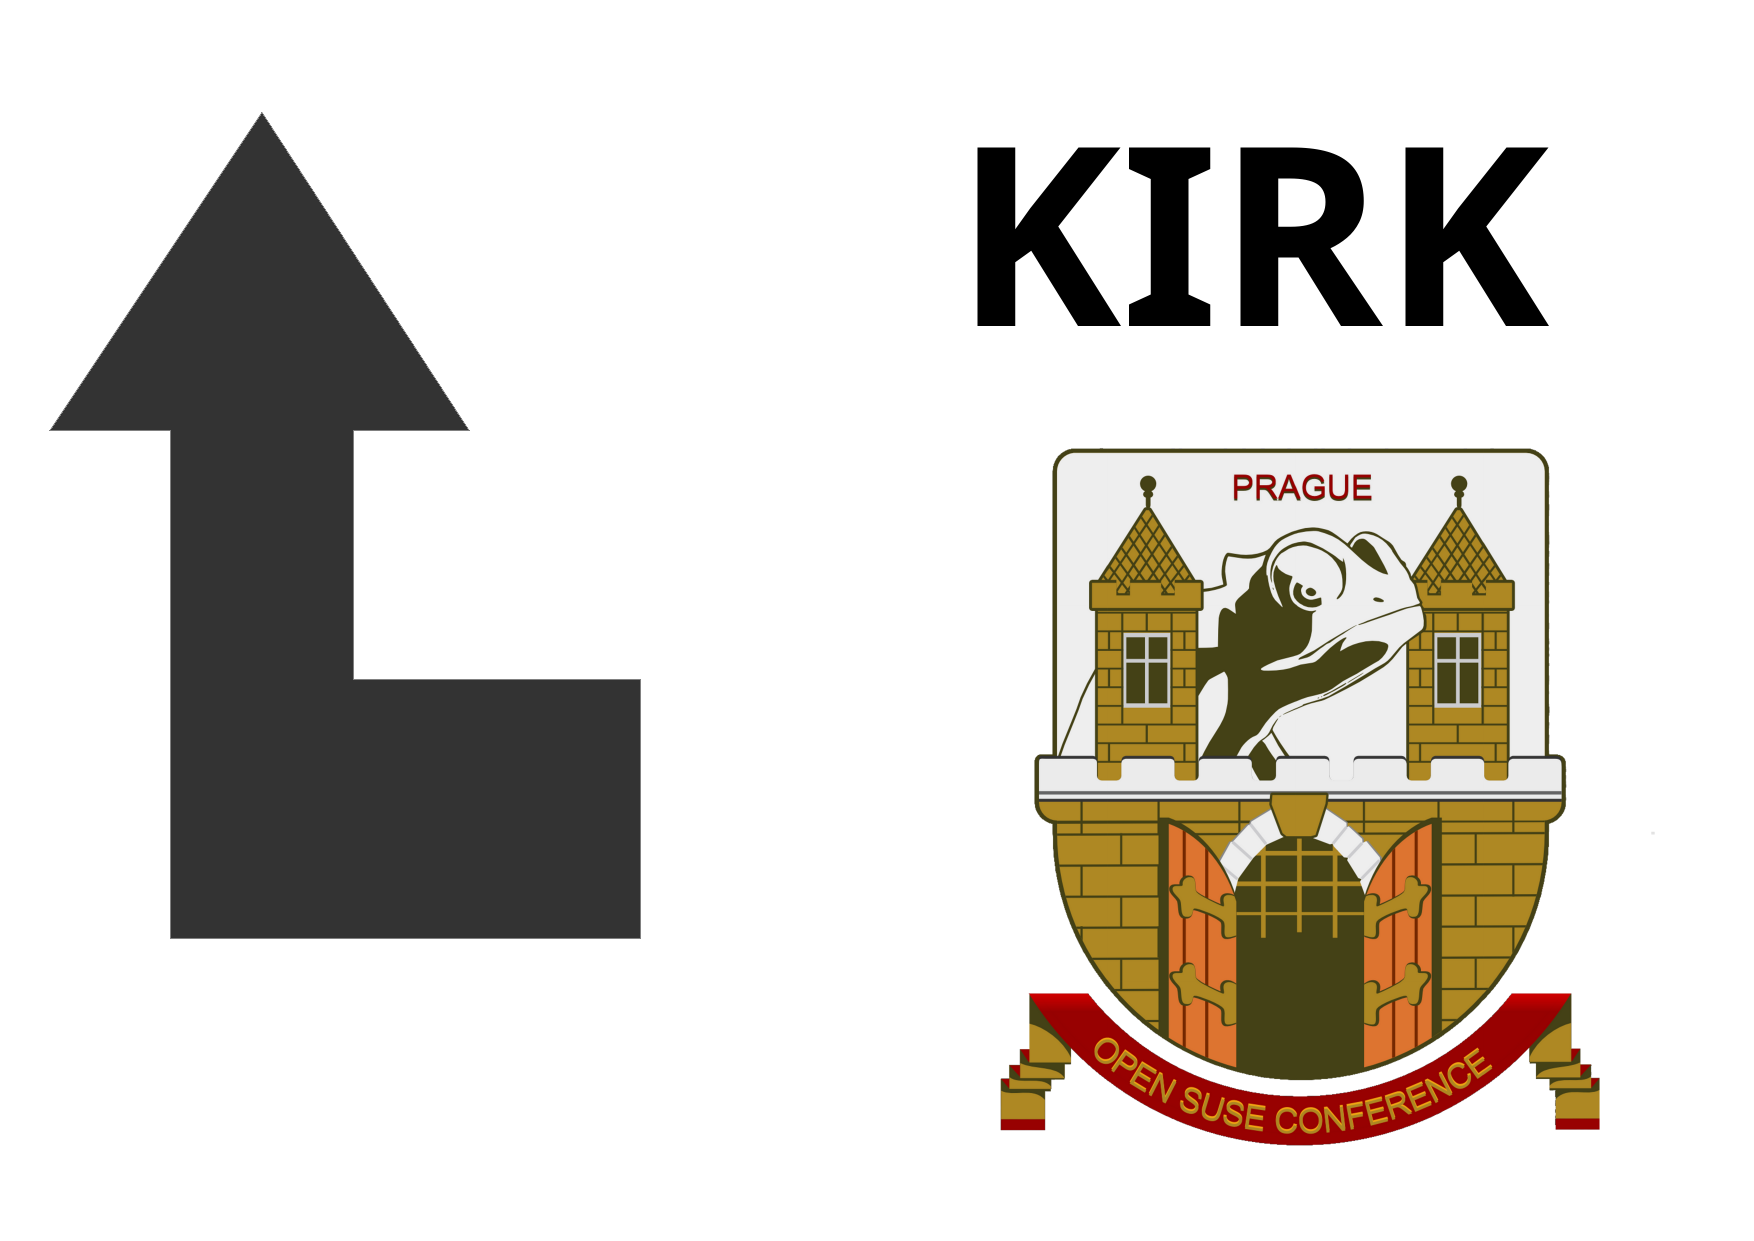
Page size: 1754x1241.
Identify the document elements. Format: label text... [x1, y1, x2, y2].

picture [920, 418, 1671, 1169]
text KIRK [59, 59, 1695, 399]
